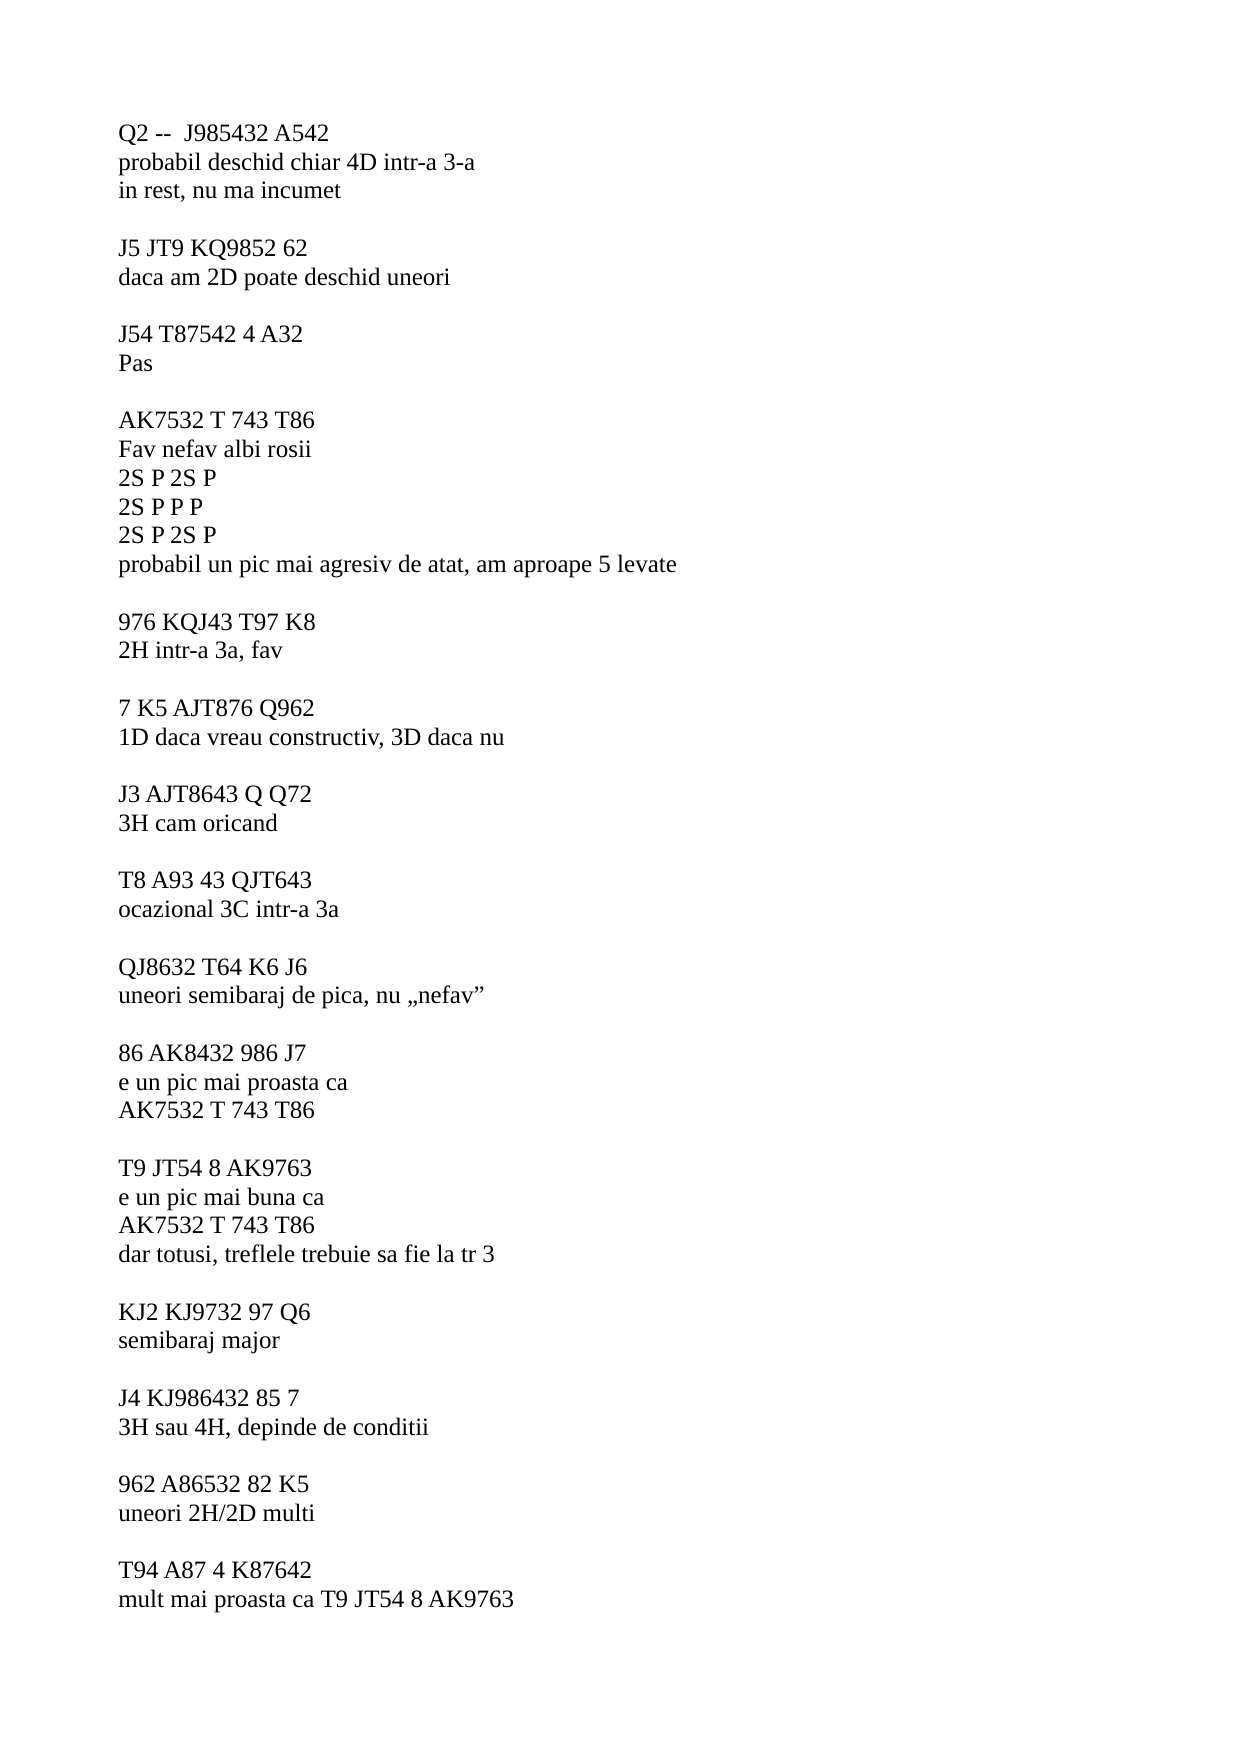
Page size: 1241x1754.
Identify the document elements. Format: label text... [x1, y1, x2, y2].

text 3H sau 4H, depinde de conditii [118, 1412, 1122, 1441]
text AK7532 T 743 T86 [118, 1211, 1122, 1239]
text 2H intr-a 3a, fav [118, 636, 1122, 664]
text 7 K5 AJT876 Q962 [118, 693, 1122, 722]
text J54 T87542 4 A32 [118, 319, 1122, 348]
text e un pic mai buna ca [118, 1182, 1122, 1211]
text J3 AJT8643 Q Q72 [118, 779, 1122, 808]
text uneori semibaraj de pica, nu „nefav” [118, 981, 1122, 1009]
text KJ2 KJ9732 97 Q6 [118, 1297, 1122, 1326]
text J4 KJ986432 85 7 [118, 1383, 1122, 1412]
text dar totusi, treflele trebuie sa fie la tr 3 [118, 1239, 1122, 1268]
text 976 KQJ43 T97 K8 [118, 607, 1122, 636]
text in rest, nu ma incumet [118, 176, 1122, 204]
text daca am 2D poate deschid uneori [118, 262, 1122, 291]
text AK7532 T 743 T86 [118, 406, 1122, 434]
text AK7532 T 743 T86 [118, 1096, 1122, 1124]
text 2S P 2S P [118, 521, 1122, 549]
text 2S P P P [118, 492, 1122, 521]
text T94 A87 4 K87642 [118, 1556, 1122, 1584]
text T8 A93 43 QJT643 [118, 866, 1122, 894]
text 86 AK8432 986 J7 [118, 1038, 1122, 1067]
text 962 A86532 82 K5 [118, 1469, 1122, 1498]
text mult mai proasta ca T9 JT54 8 AK9763 [118, 1584, 1122, 1613]
text Fav nefav albi rosii [118, 434, 1122, 463]
text uneori 2H/2D multi [118, 1498, 1122, 1527]
text J5 JT9 KQ9852 62 [118, 233, 1122, 262]
text 1D daca vreau constructiv, 3D daca nu [118, 722, 1122, 751]
text 3H cam oricand [118, 808, 1122, 837]
text Q2 -- J985432 A542 [118, 118, 1122, 147]
text probabil un pic mai agresiv de atat, am aproape 5 levate [118, 549, 1122, 578]
text 2S P 2S P [118, 463, 1122, 492]
text Pas [118, 348, 1122, 377]
text T9 JT54 8 AK9763 [118, 1153, 1122, 1182]
text QJ8632 T64 K6 J6 [118, 952, 1122, 981]
text ocazional 3C intr-a 3a [118, 894, 1122, 923]
text probabil deschid chiar 4D intr-a 3-a [118, 147, 1122, 176]
text e un pic mai proasta ca [118, 1067, 1122, 1096]
text semibaraj major [118, 1326, 1122, 1354]
